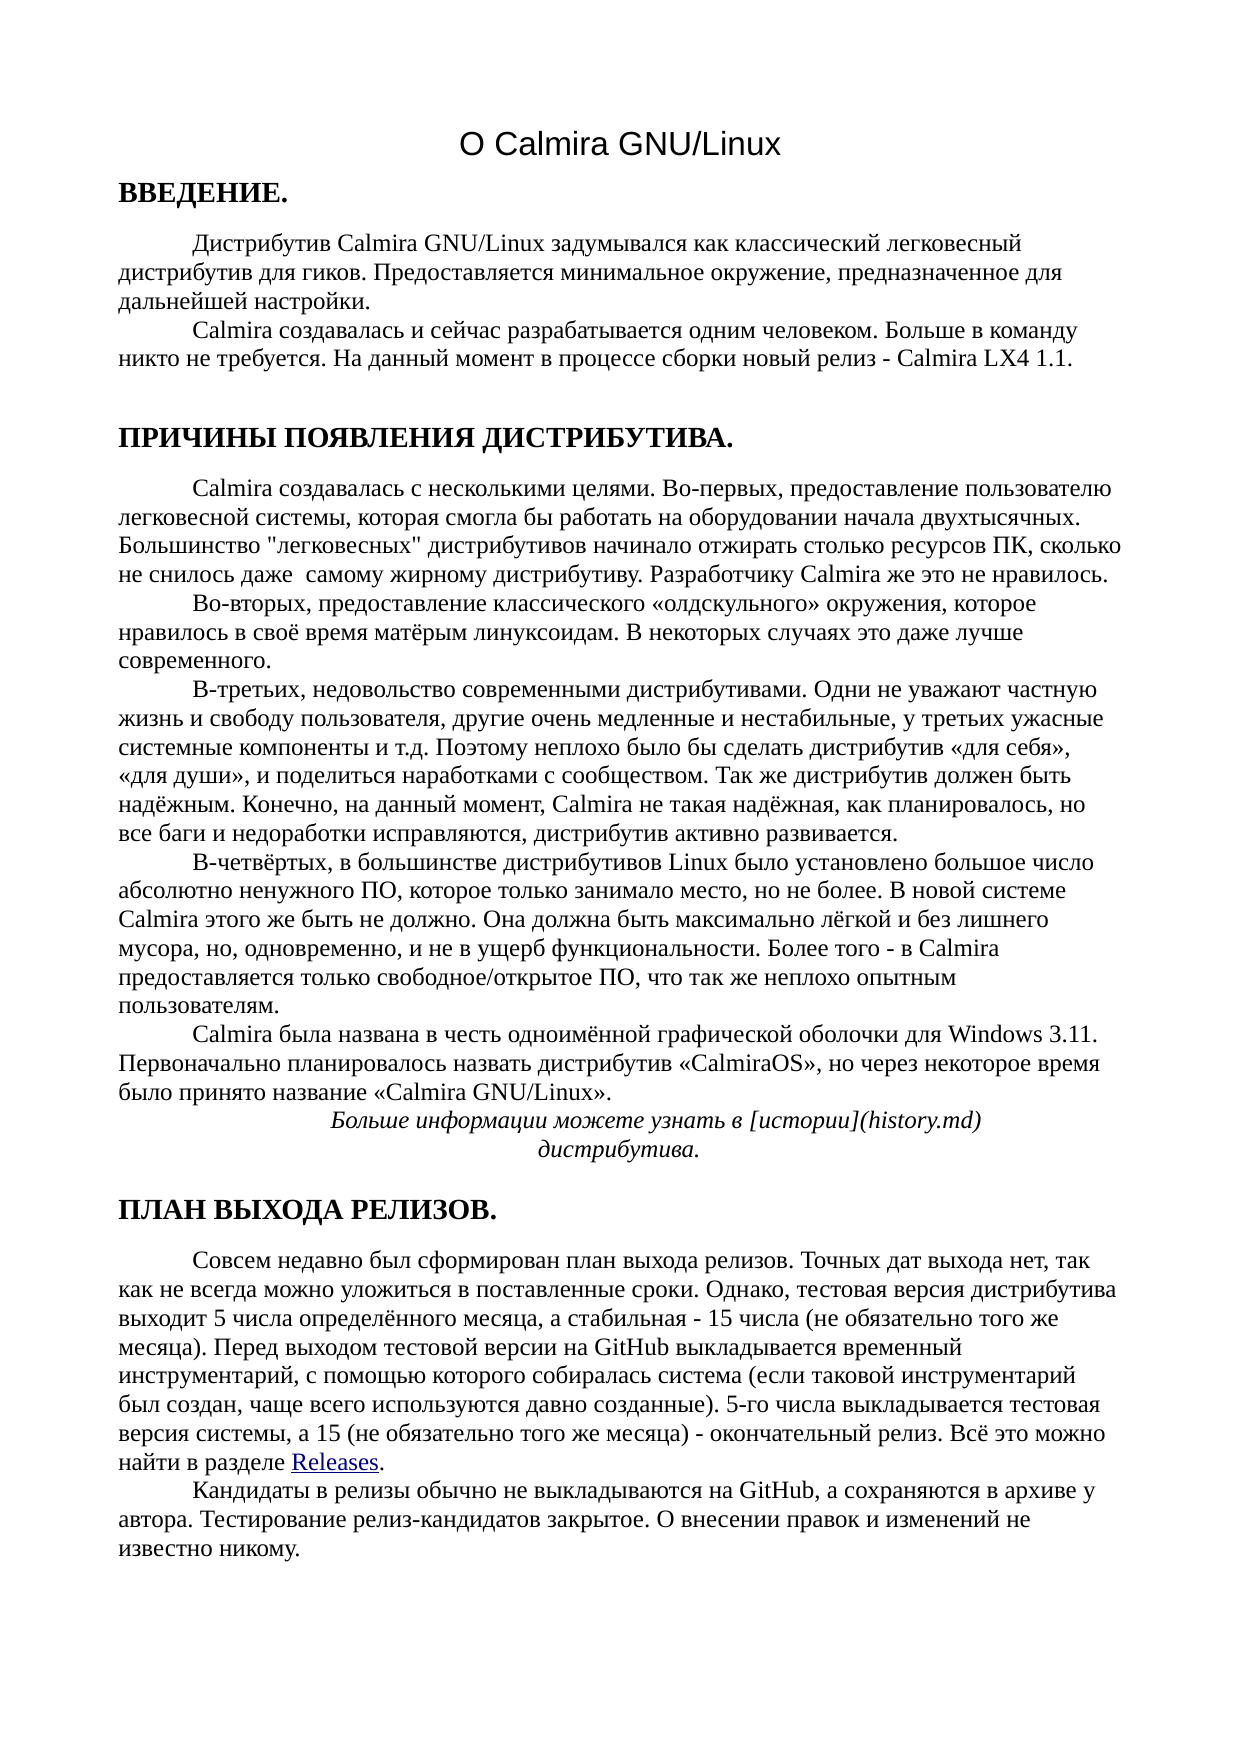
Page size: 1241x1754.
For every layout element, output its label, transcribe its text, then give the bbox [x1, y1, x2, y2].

text ВВЕДЕНИЕ. [118, 175, 1122, 209]
subtitle О Calmira GNU/Linux [118, 124, 1122, 163]
text Calmira создавалась с несколькими целями. Во-первых, предоставление пользователю легковесной системы, которая смогла бы работать на оборудовании начала двухтысячных. Большинство "легковесных" дистрибутивов начинало отжирать столько ресурсов ПК, сколько не снилось даже самому жирному дистрибутиву. Разработчику Calmira же это не нравилось. [118, 473, 1122, 588]
text Calmira была названа в честь одноимённой графической оболочки для Windows 3.11. Первоначально планировалось назвать дистрибутив «CalmiraOS», но через некоторое время было принято название «Calmira GNU/Linux». [118, 1019, 1122, 1105]
text В-третьих, недовольство современными дистрибутивами. Одни не уважают частную жизнь и свободу пользователя, другие очень медленные и нестабильные, у третьих ужасные системные компоненты и т.д. Поэтому неплохо было бы сделать дистрибутив «для себя», «для души», и поделиться наработками с сообществом. Так же дистрибутив должен быть надёжным. Конечно, на данный момент, Calmira не такая надёжная, как планировалось, но все баги и недоработки исправляются, дистрибутив активно развивается. [118, 674, 1122, 847]
text Совсем недавно был сформирован план выхода релизов. Точных дат выхода нет, так как не всегда можно уложиться в поставленные сроки. Однако, тестовая версия дистрибутива выходит 5 числа определённого месяца, а стабильная - 15 числа (не обязательно того же месяца). Перед выходом тестовой версии на GitHub выкладывается временный инструментарий, с помощью которого собиралась система (если таковой инструментарий был создан, чаще всего используются давно созданные). 5-го числа выкладывается тестовая версия системы, а 15 (не обязательно того же месяца) - окончательный релиз. Всё это можно найти в разделе Releases. [118, 1246, 1122, 1476]
text В-четвёртых, в большинстве дистрибутивов Linux было установлено большое число абсолютно ненужного ПО, которое только занимало место, но не более. В новой системе Calmira этого же быть не должно. Она должна быть максимально лёгкой и без лишнего мусора, но, одновременно, и не в ущерб функциональности. Более того - в Calmira предоставляется только свободное/открытое ПО, что так же неплохо опытным пользователям. [118, 847, 1122, 1019]
text Во-вторых, предоставление классического «олдскульного» окружения, которое нравилось в своё время матёрым линуксоидам. В некоторых случаях это даже лучше современного. [118, 588, 1122, 674]
text Calmira создавалась и сейчас разрабатывается одним человеком. Больше в команду никто не требуется. На данный момент в процессе сборки новый релиз - Calmira LX4 1.1. [118, 315, 1122, 372]
text Кандидаты в релизы обычно не выкладываются на GitHub, а сохраняются в архиве у автора. Тестирование релиз-кандидатов закрытое. О внесении правок и изменений не известно никому. [118, 1476, 1122, 1562]
text ПЛАН ВЫХОДА РЕЛИЗОВ. [118, 1192, 1122, 1226]
text Дистрибутив Calmira GNU/Linux задумывался как классический легковесный дистрибутив для гиков. Предоставляется минимальное окружение, предназначенное для дальнейшей настройки. [118, 228, 1122, 315]
text Больше информации можете узнать в [истории](history.md) дистрибутива. [177, 1105, 1063, 1163]
text ПРИЧИНЫ ПОЯВЛЕНИЯ ДИСТРИБУТИВА. [118, 420, 1122, 453]
